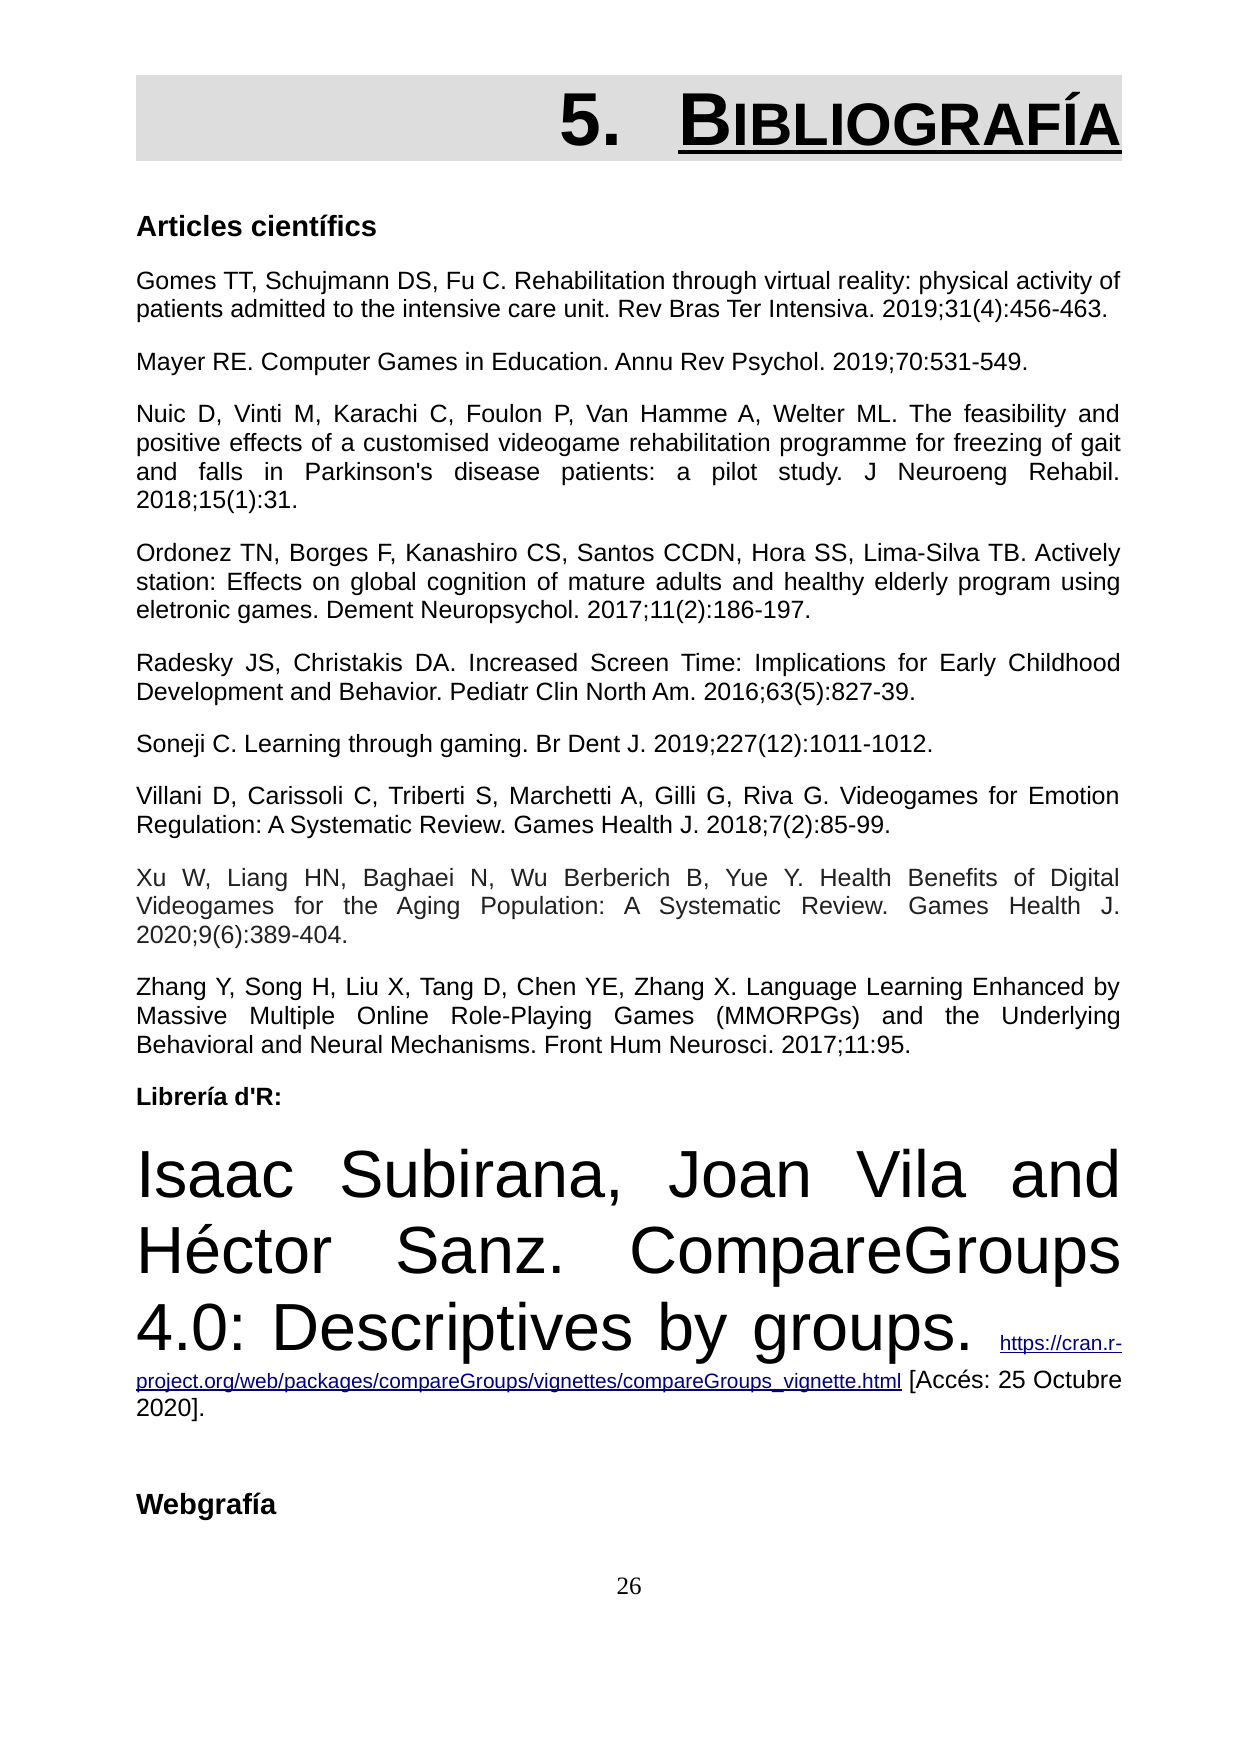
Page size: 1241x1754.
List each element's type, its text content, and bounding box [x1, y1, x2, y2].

text Isaac Subirana, Joan Vila and Héctor Sanz. CompareGroups 4.0: Descriptives by groups. https://cran.r-project.org/web/packages/compareGroups/vignettes/compareGroups_vignette.html [Accés: 25 Octubre 2020]. [136, 1135, 1122, 1422]
text Librería d'R: [136, 1082, 1122, 1111]
text Webgrafía [136, 1487, 1122, 1521]
text Radesky JS, Christakis DA. Increased Screen Time: Implications for Early Childhood Development and Behavior. Pediatr Clin North Am. 2016;63(5):827-39. [136, 648, 1122, 705]
text Soneji C. Learning through gaming. Br Dent J. 2019;227(12):1011-1012. [136, 729, 1122, 758]
text Articles científics [136, 208, 1122, 242]
text Nuic D, Vinti M, Karachi C, Foulon P, Van Hamme A, Welter ML. The feasibility and positive effects of a customised videogame rehabilitation programme for freezing of gait and falls in Parkinson's disease patients: a pilot study. J Neuroeng Rehabil. 2018;15(1):31. [136, 399, 1122, 514]
text Zhang Y, Song H, Liu X, Tang D, Chen YE, Zhang X. Language Learning Enhanced by Massive Multiple Online Role-Playing Games (MMORPGs) and the Underlying Behavioral and Neural Mechanisms. Front Hum Neurosci. 2017;11:95. [136, 972, 1122, 1059]
text Villani D, Carissoli C, Triberti S, Marchetti A, Gilli G, Riva G. Videogames for Emotion Regulation: A Systematic Review. Games Health J. 2018;7(2):85-99. [136, 781, 1122, 839]
subtitle Bibliografía [136, 75, 1122, 161]
text Xu W, Liang HN, Baghaei N, Wu Berberich B, Yue Y. Health Benefits of Digital Videogames for the Aging Population: A Systematic Review. Games Health J. 2020;9(6):389-404. [136, 862, 1122, 949]
text Ordonez TN, Borges F, Kanashiro CS, Santos CCDN, Hora SS, Lima-Silva TB. Actively station: Effects on global cognition of mature adults and healthy elderly program using eletronic games. Dement Neuropsychol. 2017;11(2):186-197. [136, 538, 1122, 624]
text Gomes TT, Schujmann DS, Fu C. Rehabilitation through virtual reality: physical activity of patients admitted to the intensive care unit. Rev Bras Ter Intensiva. 2019;31(4):456-463. [136, 266, 1122, 323]
text Mayer RE. Computer Games in Education. Annu Rev Psychol. 2019;70:531-549. [136, 347, 1122, 376]
